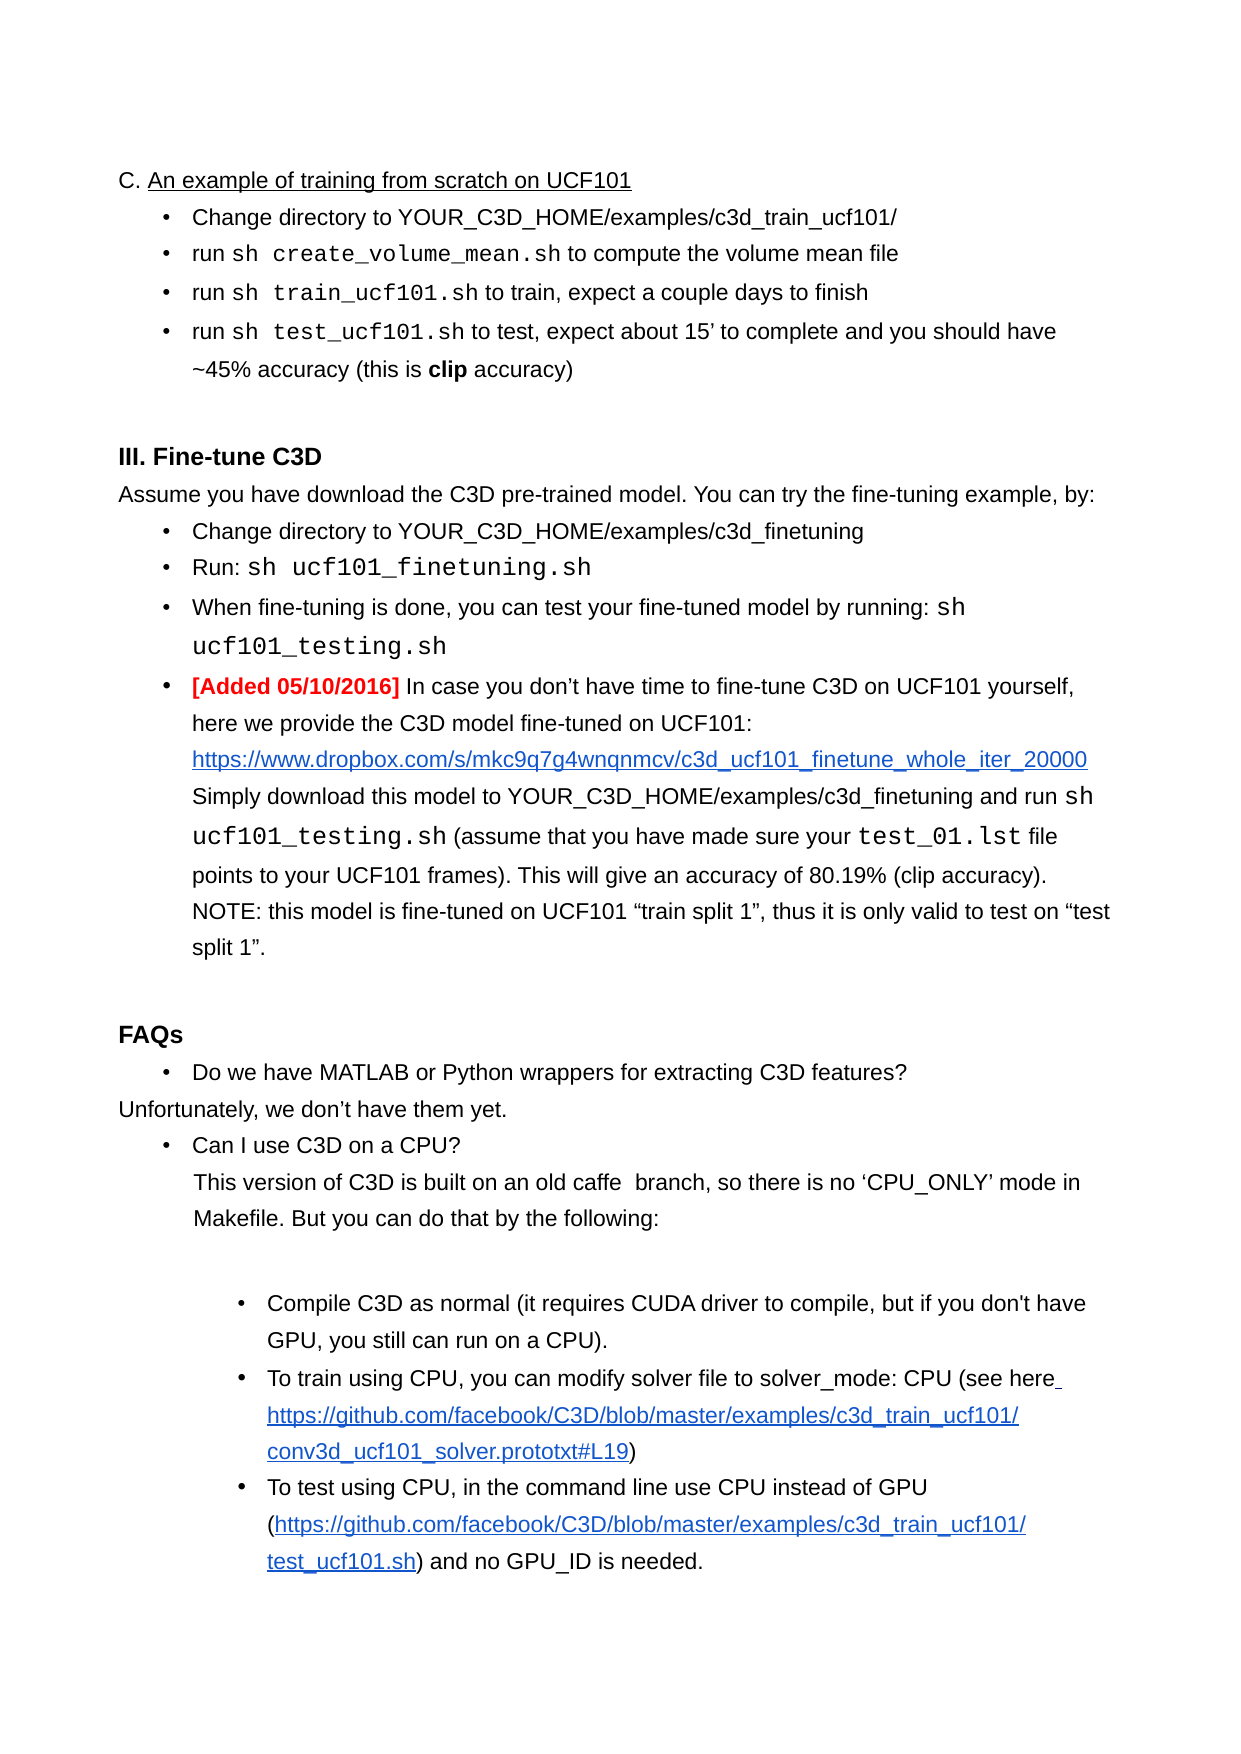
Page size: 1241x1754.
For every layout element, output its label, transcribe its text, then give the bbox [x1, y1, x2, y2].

list run sh test_ucf101.sh to test, expect about 15’ to complete and you should have ~45% accuracy (this is clip accuracy) [162, 318, 1122, 383]
text C. An example of training from scratch on UCF101 [118, 167, 1122, 193]
list To test using CPU, in the command line use CPU instead of GPU (https://github.com/facebook/C3D/blob/master/examples/c3d_train_ucf101/test_ucf101.sh) and no GPU_ID is needed. [237, 1474, 1122, 1574]
text This version of C3D is built on an old caffe branch, so there is no ‘CPU_ONLY’ mode in [193, 1168, 1122, 1195]
list Run: sh ucf101_finetuning.sh [162, 554, 1122, 583]
text FAQs [118, 1020, 1122, 1048]
list When fine-tuning is done, you can test your fine-tuned model by running: sh ucf101_testing.sh [162, 594, 1122, 662]
list Can I use C3D on a CPU? [162, 1132, 1122, 1158]
list To train using CPU, you can modify solver file to solver_mode: CPU (see here https://github.com/facebook/C3D/blob/master/examples/c3d_train_ucf101/conv3d_ucf101_solver.prototxt#L19) [237, 1363, 1122, 1464]
list run sh train_ucf101.sh to train, expect a couple days to finish [162, 279, 1122, 307]
list run sh create_volume_mean.sh to compute the volume mean file [162, 240, 1122, 268]
text Makefile. But you can do that by the following: [193, 1205, 1122, 1231]
list Do we have MATLAB or Python wrappers for extracting C3D features? [162, 1059, 1122, 1086]
list Change directory to YOUR_C3D_HOME/examples/c3d_train_ucf101/ [162, 203, 1122, 230]
text Assume you have download the C3D pre-trained model. You can try the fine-tuning example, by: [118, 481, 1122, 508]
list Change directory to YOUR_C3D_HOME/examples/c3d_finetuning [162, 518, 1122, 544]
list [Added 05/10/2016] In case you don’t have time to fine-tune C3D on UCF101 yourself, here we provide the C3D model fine-tuned on UCF101: https://www.dropbox.com/s/mkc9q7g4wnqnmcv/c3d_ucf101_finetune_whole_iter_20000 Simply download this model to YOUR_C3D_HOME/examples/c3d_finetuning and run sh ucf101_testing.sh (assume that you have made sure your test_01.lst file points to your UCF101 frames). This will give an accuracy of 80.19% (clip accuracy). NOTE: this model is fine-tuned on UCF101 “train split 1”, thus it is only valid to test on “test split 1”. [162, 673, 1122, 961]
text III. Fine-tune C3D [118, 442, 1122, 471]
list Compile C3D as normal (it requires CUDA driver to compile, but if you don't have GPU, you still can run on a CPU). [237, 1290, 1122, 1353]
text Unfortunately, we don’t have them yet. [118, 1096, 1122, 1122]
